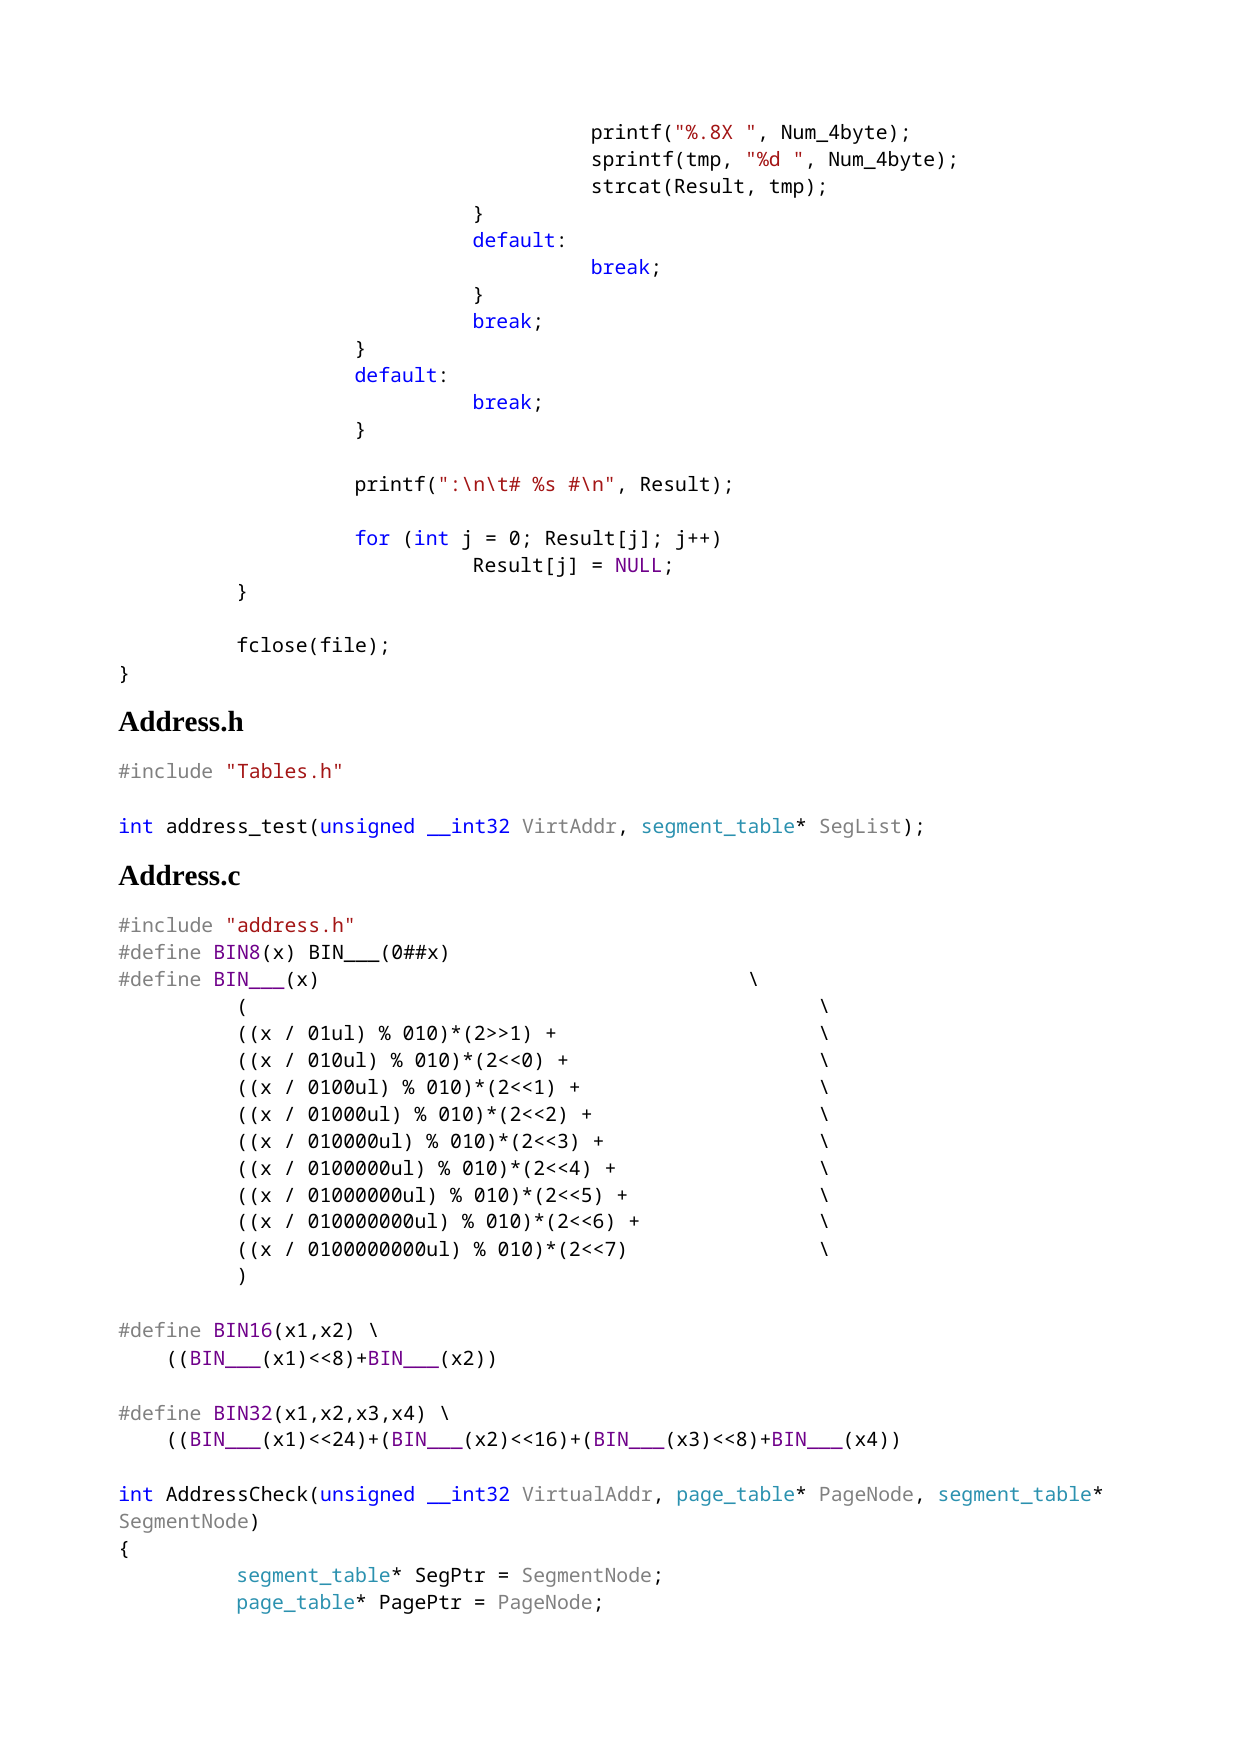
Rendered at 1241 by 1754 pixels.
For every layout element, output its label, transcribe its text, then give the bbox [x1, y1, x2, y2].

text strcat(Result, tmp); [118, 172, 1122, 199]
text ((x / 01000000ul) % 010)*(2<<5) + \ [118, 1181, 1122, 1208]
text ((x / 01000ul) % 010)*(2<<2) + \ [118, 1100, 1122, 1127]
text page_table* PagePtr = PageNode; [118, 1589, 1122, 1616]
text ((BIN___(x1)<<24)+(BIN___(x2)<<16)+(BIN___(x3)<<8)+BIN___(x4)) [118, 1426, 1122, 1453]
text ( \ [118, 992, 1122, 1019]
text for (int j = 0; Result[j]; j++) [118, 524, 1122, 551]
text } [118, 415, 1122, 442]
text ((x / 0100000ul) % 010)*(2<<4) + \ [118, 1154, 1122, 1181]
text } [118, 199, 1122, 226]
text ) [118, 1262, 1122, 1289]
text ((x / 01ul) % 010)*(2>>1) + \ [118, 1019, 1122, 1046]
text #include "Tables.h" [118, 757, 1122, 784]
text } [118, 280, 1122, 307]
text printf("%.8X ", Num_4byte); [118, 118, 1122, 145]
text Address.h [118, 704, 1122, 738]
text break; [118, 307, 1122, 334]
text } [118, 578, 1122, 605]
text } [118, 334, 1122, 361]
text ((x / 0100000000ul) % 010)*(2<<7) \ [118, 1235, 1122, 1262]
text ((x / 010000000ul) % 010)*(2<<6) + \ [118, 1208, 1122, 1235]
text Result[j] = NULL; [118, 551, 1122, 578]
text fclose(file); [118, 632, 1122, 659]
text ((BIN___(x1)<<8)+BIN___(x2)) [118, 1344, 1122, 1371]
text int address_test(unsigned __int32 VirtAddr, segment_table* SegList); [118, 812, 1122, 839]
text #include "address.h" [118, 911, 1122, 938]
text #define BIN16(x1,x2) \ [118, 1317, 1122, 1344]
text { [118, 1535, 1122, 1562]
text } [118, 659, 1122, 686]
text printf(":\n\t# %s #\n", Result); [118, 470, 1122, 497]
text break; [118, 388, 1122, 415]
text segment_table* SegPtr = SegmentNode; [118, 1562, 1122, 1589]
text sprintf(tmp, "%d ", Num_4byte); [118, 145, 1122, 172]
text default: [118, 361, 1122, 388]
text break; [118, 253, 1122, 280]
text default: [118, 226, 1122, 253]
text Address.c [118, 858, 1122, 891]
text ((x / 010000ul) % 010)*(2<<3) + \ [118, 1127, 1122, 1154]
text #define BIN8(x) BIN___(0##x) [118, 938, 1122, 965]
text int AddressCheck(unsigned __int32 VirtualAddr, page_table* PageNode, segment_table* SegmentNode) [118, 1481, 1122, 1535]
text #define BIN32(x1,x2,x3,x4) \ [118, 1399, 1122, 1426]
text ((x / 010ul) % 010)*(2<<0) + \ [118, 1046, 1122, 1073]
text ((x / 0100ul) % 010)*(2<<1) + \ [118, 1073, 1122, 1100]
text #define BIN___(x) \ [118, 965, 1122, 992]
